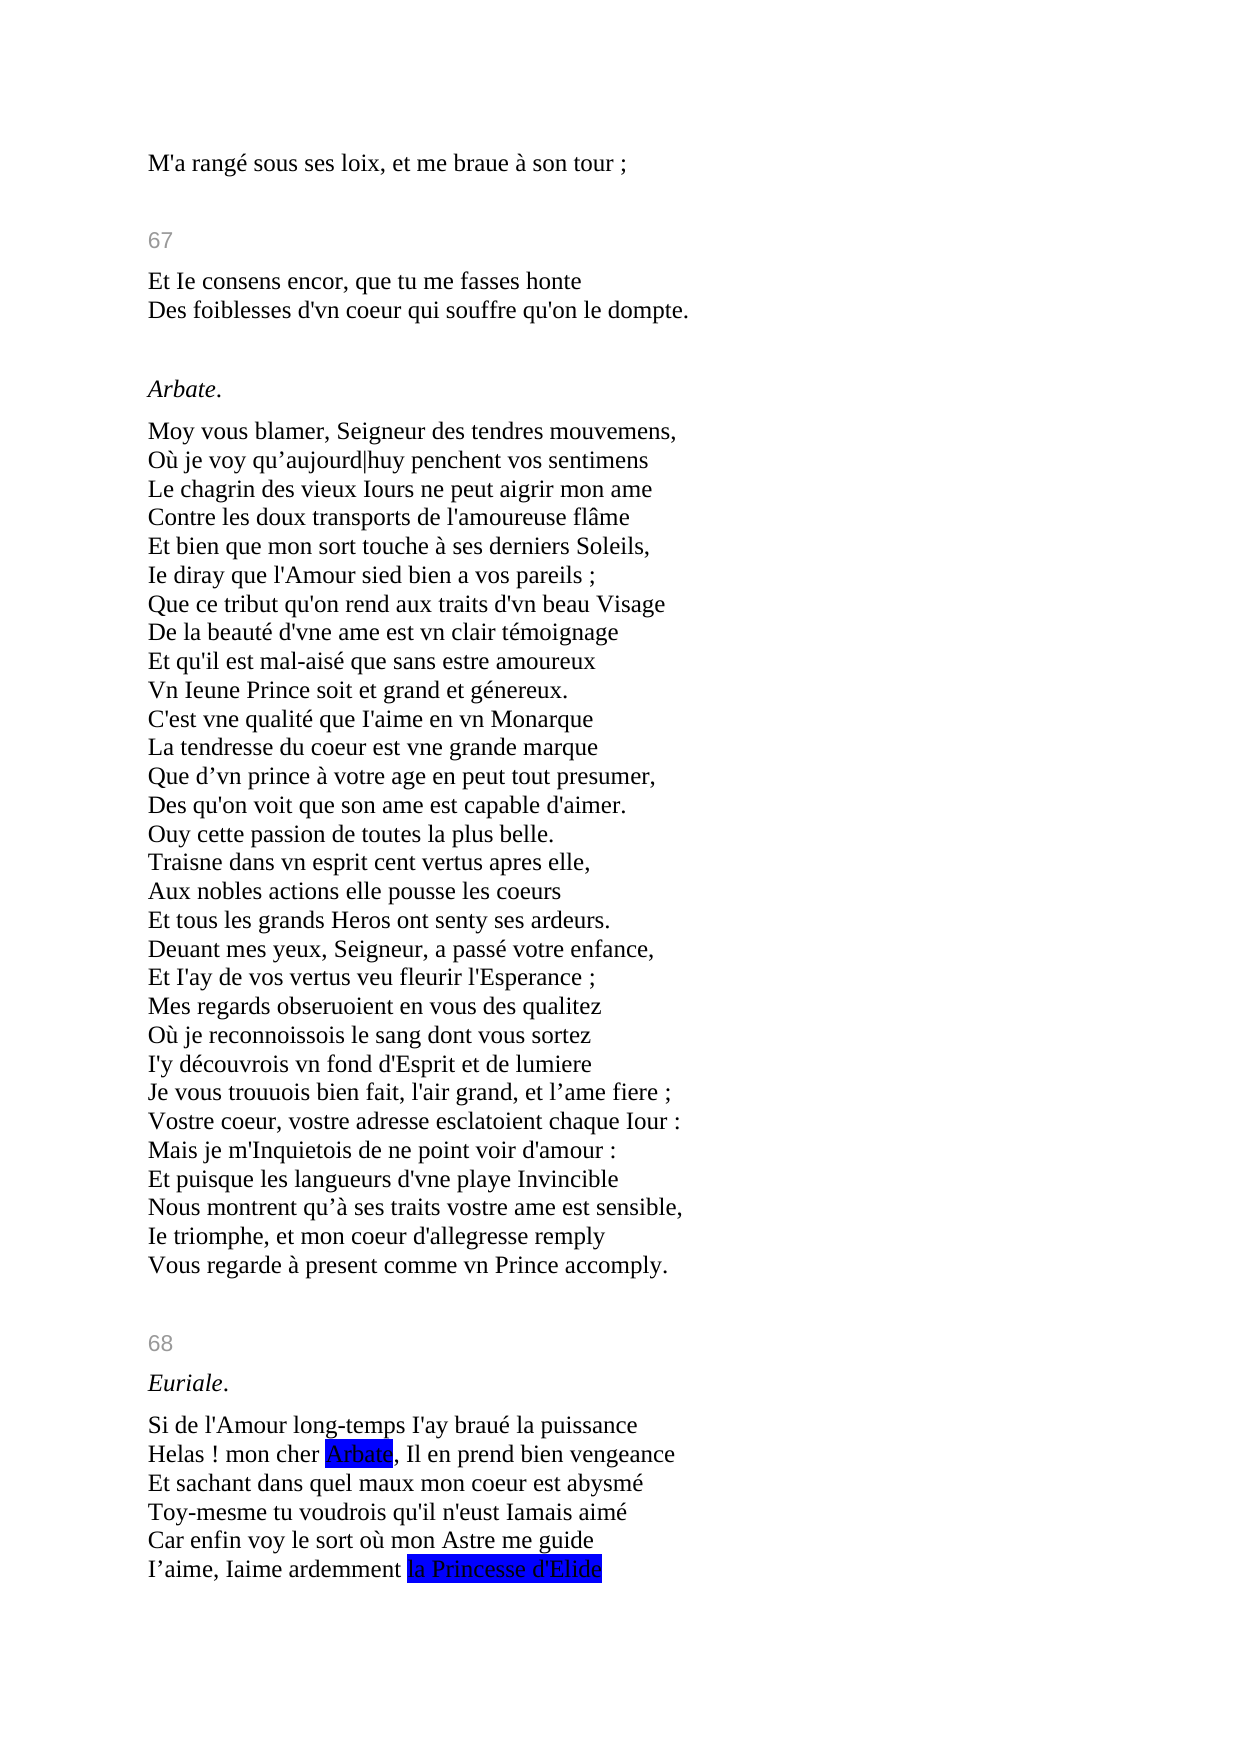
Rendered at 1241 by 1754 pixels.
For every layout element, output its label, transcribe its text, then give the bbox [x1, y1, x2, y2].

text Vostre coeur, vostre adresse esclatoient chaque Iour : [148, 1106, 1093, 1135]
text Helas ! mon cher Arbate, Il en prend bien vengeance [393, 1439, 1093, 1468]
text Mes regards obseruoient en vous des qualitez [148, 991, 1093, 1020]
text Si de l'Amour long-temps I'ay braué la puissance [148, 1410, 1093, 1439]
text Aux nobles actions elle pousse les coeurs [148, 876, 1093, 905]
text Et tous les grands Heros ont senty ses ardeurs. [148, 905, 1093, 934]
text Et sachant dans quel maux mon coeur est abysmé [148, 1468, 1093, 1497]
text Ie triomphe, et mon coeur d'allegresse remply [148, 1221, 1093, 1250]
text Et I'ay de vos vertus veu fleurir l'Esperance ; [148, 962, 1093, 991]
text Le chagrin des vieux Iours ne peut aigrir mon ame [148, 474, 1093, 502]
text De la beauté d'vne ame est vn clair témoignage [148, 617, 1093, 646]
text Deuant mes yeux, Seigneur, a passé votre enfance, [148, 934, 1093, 962]
text Je vous trouuois bien fait, l'air grand, et l’ame fiere ; [148, 1077, 1093, 1106]
text Ie diray que l'Amour sied bien a vos pareils ; [148, 560, 1093, 589]
text Et puisque les langueurs d'vne playe Invincible [148, 1164, 1093, 1192]
text I'y découvrois vn fond d'Esprit et de lumiere [148, 1049, 1093, 1077]
text Où je reconnoissois le sang dont vous sortez [148, 1020, 1093, 1049]
text Mais je m'Inquietois de ne point voir d'amour : [148, 1135, 1093, 1164]
text La tendresse du coeur est vne grande marque [148, 732, 1093, 761]
text I’aime, Iaime ardemment la Princesse d'Elide [148, 1554, 407, 1583]
text Toy-mesme tu voudrois qu'il n'eust Iamais aimé [148, 1497, 1093, 1525]
text Arbate. [148, 374, 1093, 403]
text Et bien que mon sort touche à ses derniers Soleils, [148, 531, 1093, 560]
text Et qu'il est mal-aisé que sans estre amoureux [148, 646, 1093, 675]
text C'est vne qualité que I'aime en vn Monarque [148, 704, 1093, 732]
text Contre les doux transports de l'amoureuse flâme [148, 502, 1093, 531]
text Car enfin voy le sort où mon Astre me guide [148, 1525, 1093, 1554]
text Moy vous blamer, Seigneur des tendres mouvemens, [148, 416, 1093, 445]
text 67 [173, 227, 1093, 253]
text I’aime, Iaime ardemment la Princesse d'Elide [602, 1554, 1093, 1583]
text Et Ie consens encor, que tu me fasses honte [148, 266, 1093, 295]
text Ouy cette passion de toutes la plus belle. [148, 819, 1093, 847]
text Où je voy qu’aujourd|huy penchent vos sentimens [148, 445, 1093, 474]
text Euriale. [148, 1368, 1093, 1397]
text Que d’vn prince à votre age en peut tout presumer, [148, 761, 1093, 790]
text Helas ! mon cher Arbate, Il en prend bien vengeance [148, 1439, 325, 1468]
text Des foiblesses d'vn coeur qui souffre qu'on le dompte. [148, 295, 1093, 324]
text 68 [148, 1329, 1093, 1356]
text Des qu'on voit que son ame est capable d'aimer. [148, 790, 1093, 819]
text Nous montrent qu’à ses traits vostre ame est sensible, [148, 1192, 1093, 1221]
text M'a rangé sous ses loix, et me braue à son tour ; [148, 148, 1093, 176]
text Vn Ieune Prince soit et grand et génereux. [148, 675, 1093, 704]
text Vous regarde à present comme vn Prince accomply. [148, 1250, 1093, 1279]
text Que ce tribut qu'on rend aux traits d'vn beau Visage [148, 589, 1093, 617]
text Traisne dans vn esprit cent vertus apres elle, [148, 847, 1093, 876]
